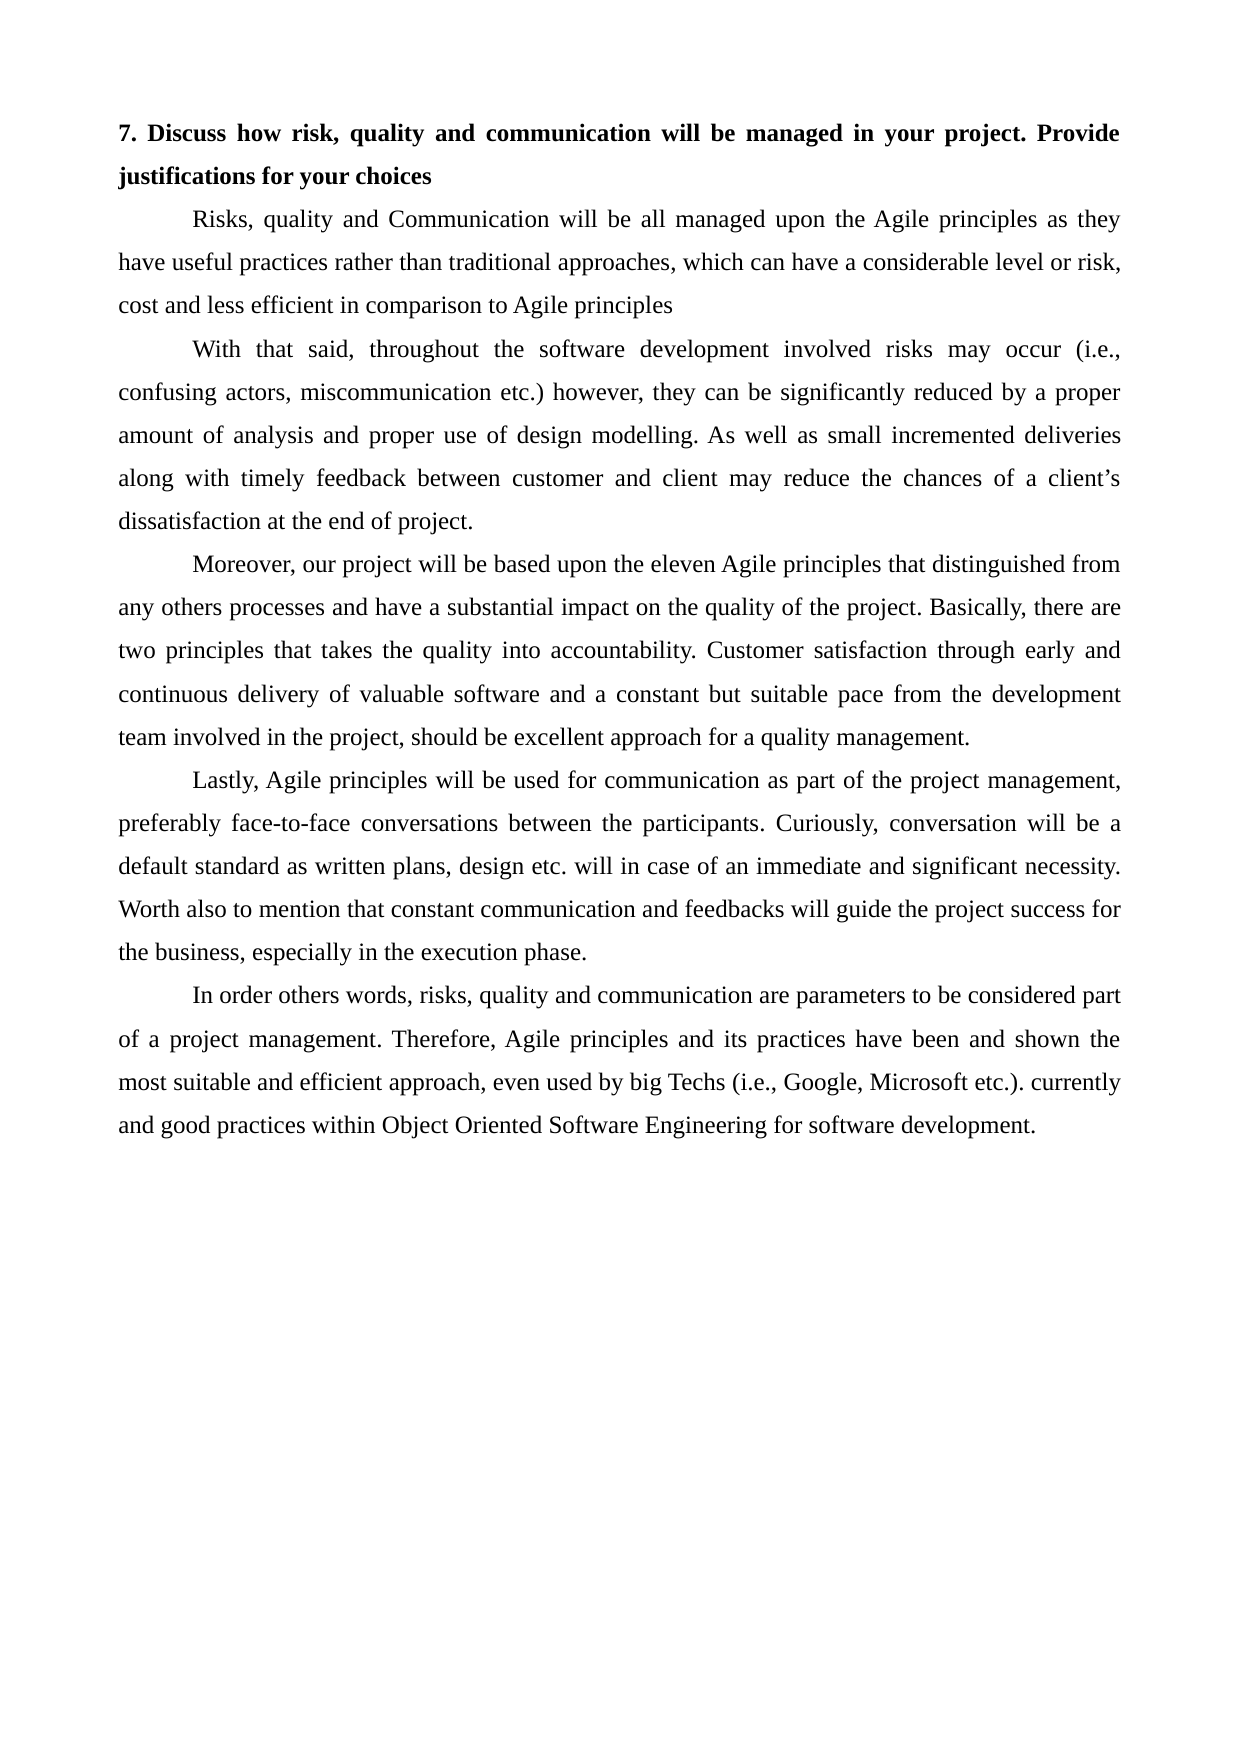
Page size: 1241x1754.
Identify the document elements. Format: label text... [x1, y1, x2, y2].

text With that said, throughout the software development involved risks may occur (i.e., confusing actors, miscommunication etc.) however, they can be significantly reduced by a proper amount of analysis and proper use of design modelling. As well as small incremented deliveries along with timely feedback between customer and client may reduce the chances of a client’s dissatisfaction at the end of project. [118, 334, 1122, 535]
text Risks, quality and Communication will be all managed upon the Agile principles as they have useful practices rather than traditional approaches, which can have a considerable level or risk, cost and less efficient in comparison to Agile principles [118, 204, 1122, 319]
text 7. Discuss how risk, quality and communication will be managed in your project. Provide justifications for your choices [118, 118, 1122, 190]
text In order others words, risks, quality and communication are parameters to be considered part of a project management. Therefore, Agile principles and its practices have been and shown the most suitable and efficient approach, even used by big Techs (i.e., Google, Microsoft etc.). currently and good practices within Object Oriented Software Engineering for software development. [118, 981, 1122, 1139]
text Lastly, Agile principles will be used for communication as part of the project management, preferably face-to-face conversations between the participants. Curiously, conversation will be a default standard as written plans, design etc. will in case of an immediate and significant necessity. Worth also to mention that constant communication and feedbacks will guide the project success for the business, especially in the execution phase. [118, 765, 1122, 966]
text Moreover, our project will be based upon the eleven Agile principles that distinguished from any others processes and have a substantial impact on the quality of the project. Basically, there are two principles that takes the quality into accountability. Customer satisfaction through early and continuous delivery of valuable software and a constant but suitable pace from the development team involved in the project, should be excellent approach for a quality management. [118, 549, 1122, 751]
